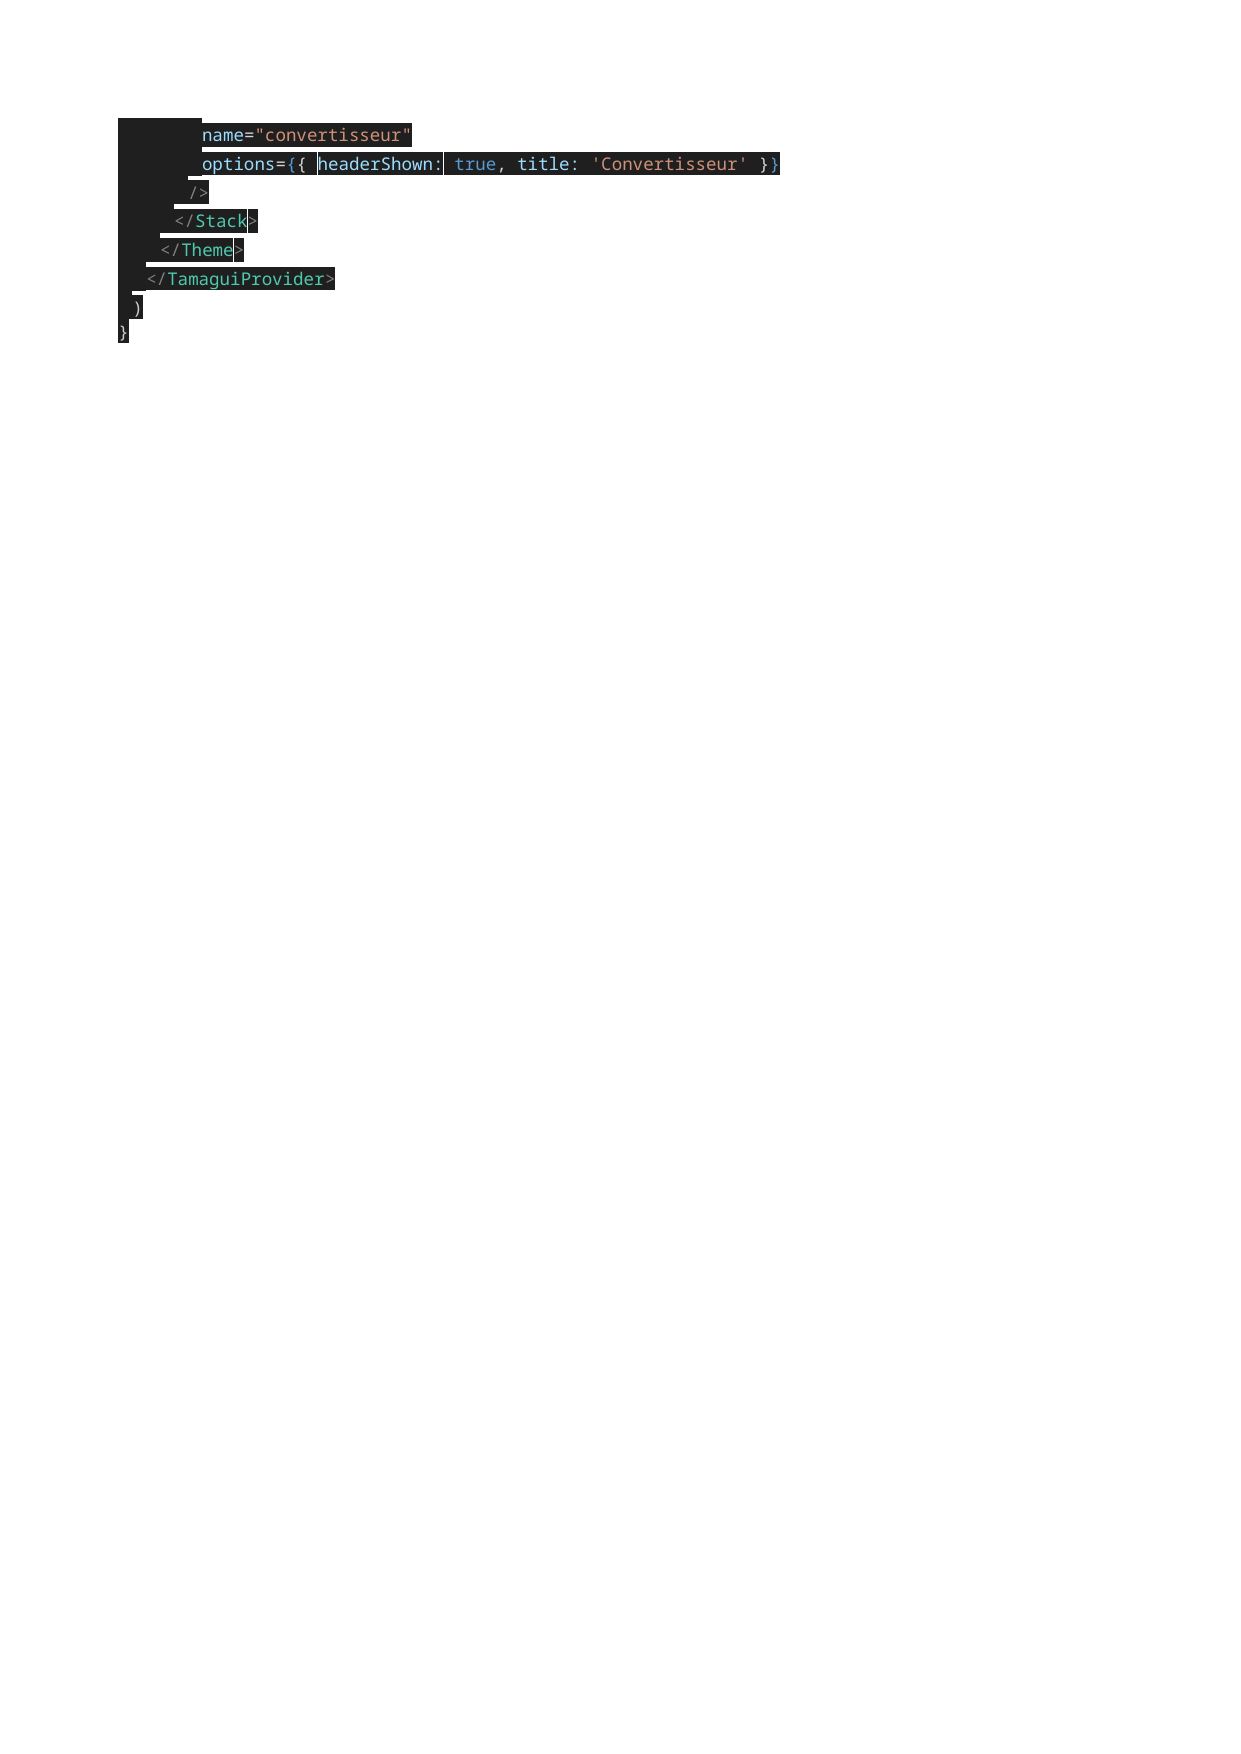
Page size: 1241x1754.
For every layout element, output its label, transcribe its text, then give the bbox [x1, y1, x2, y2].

text options={{ headerShown: true, title: 'Convertisseur' }} [118, 147, 1122, 176]
text } [118, 319, 1122, 343]
text /> [118, 176, 1122, 204]
text </Theme> [118, 233, 1122, 262]
text </TamaguiProvider> [118, 262, 1122, 291]
text ) [118, 291, 1122, 319]
text </Stack> [118, 204, 1122, 233]
text name="convertisseur" [118, 118, 1122, 147]
